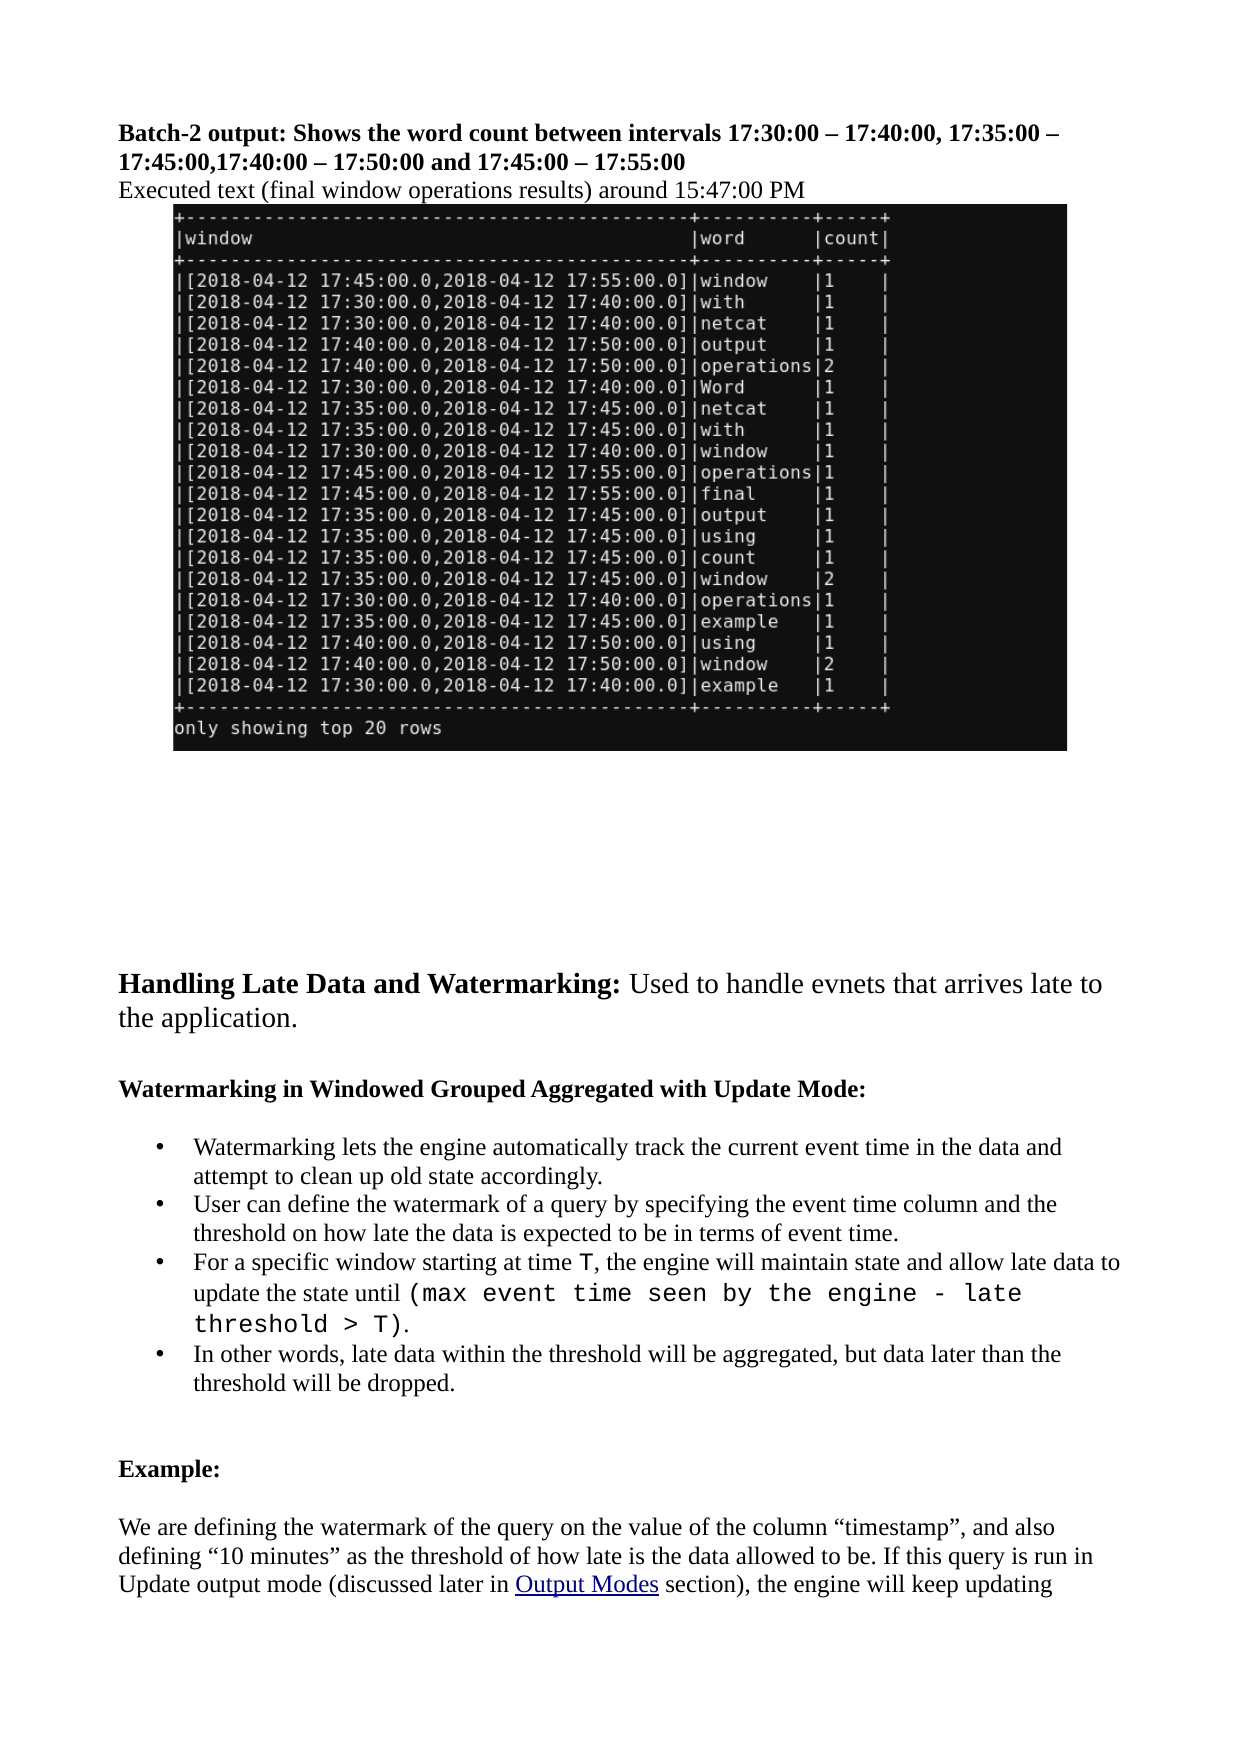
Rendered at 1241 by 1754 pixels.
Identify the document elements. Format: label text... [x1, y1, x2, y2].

list For a specific window starting at time T, the engine will maintain state and allow late data to update the state until (max event time seen by the engine - late threshold > T). [156, 1247, 1122, 1339]
picture [173, 204, 1068, 751]
text Watermarking in Windowed Grouped Aggregated with Update Mode: [118, 1074, 1122, 1103]
text We are defining the watermark of the query on the value of the column “timestamp”, and also defining “10 minutes” as the threshold of how late is the data allowed to be. If this query is run in Update output mode (discussed later in Output Modes section), the engine will keep updating [118, 1512, 1122, 1598]
list Watermarking lets the engine automatically track the current event time in the data and attempt to clean up old state accordingly. [156, 1132, 1122, 1189]
text Example: [118, 1454, 1122, 1483]
text Executed text (final window operations results) around 15:47:00 PM [118, 176, 1122, 204]
list User can define the watermark of a query by specifying the event time column and the threshold on how late the data is expected to be in terms of event time. [156, 1189, 1122, 1247]
list In other words, late data within the threshold will be aggregated, but data later than the threshold will be dropped. [156, 1339, 1122, 1397]
subtitle Handling Late Data and Watermarking: Used to handle evnets that arrives late to the application. [118, 966, 1122, 1033]
text Batch-2 output: Shows the word count between intervals 17:30:00 – 17:40:00, 17:35:00 – 17:45:00,17:40:00 – 17:50:00 and 17:45:00 – 17:55:00 [118, 118, 1122, 176]
